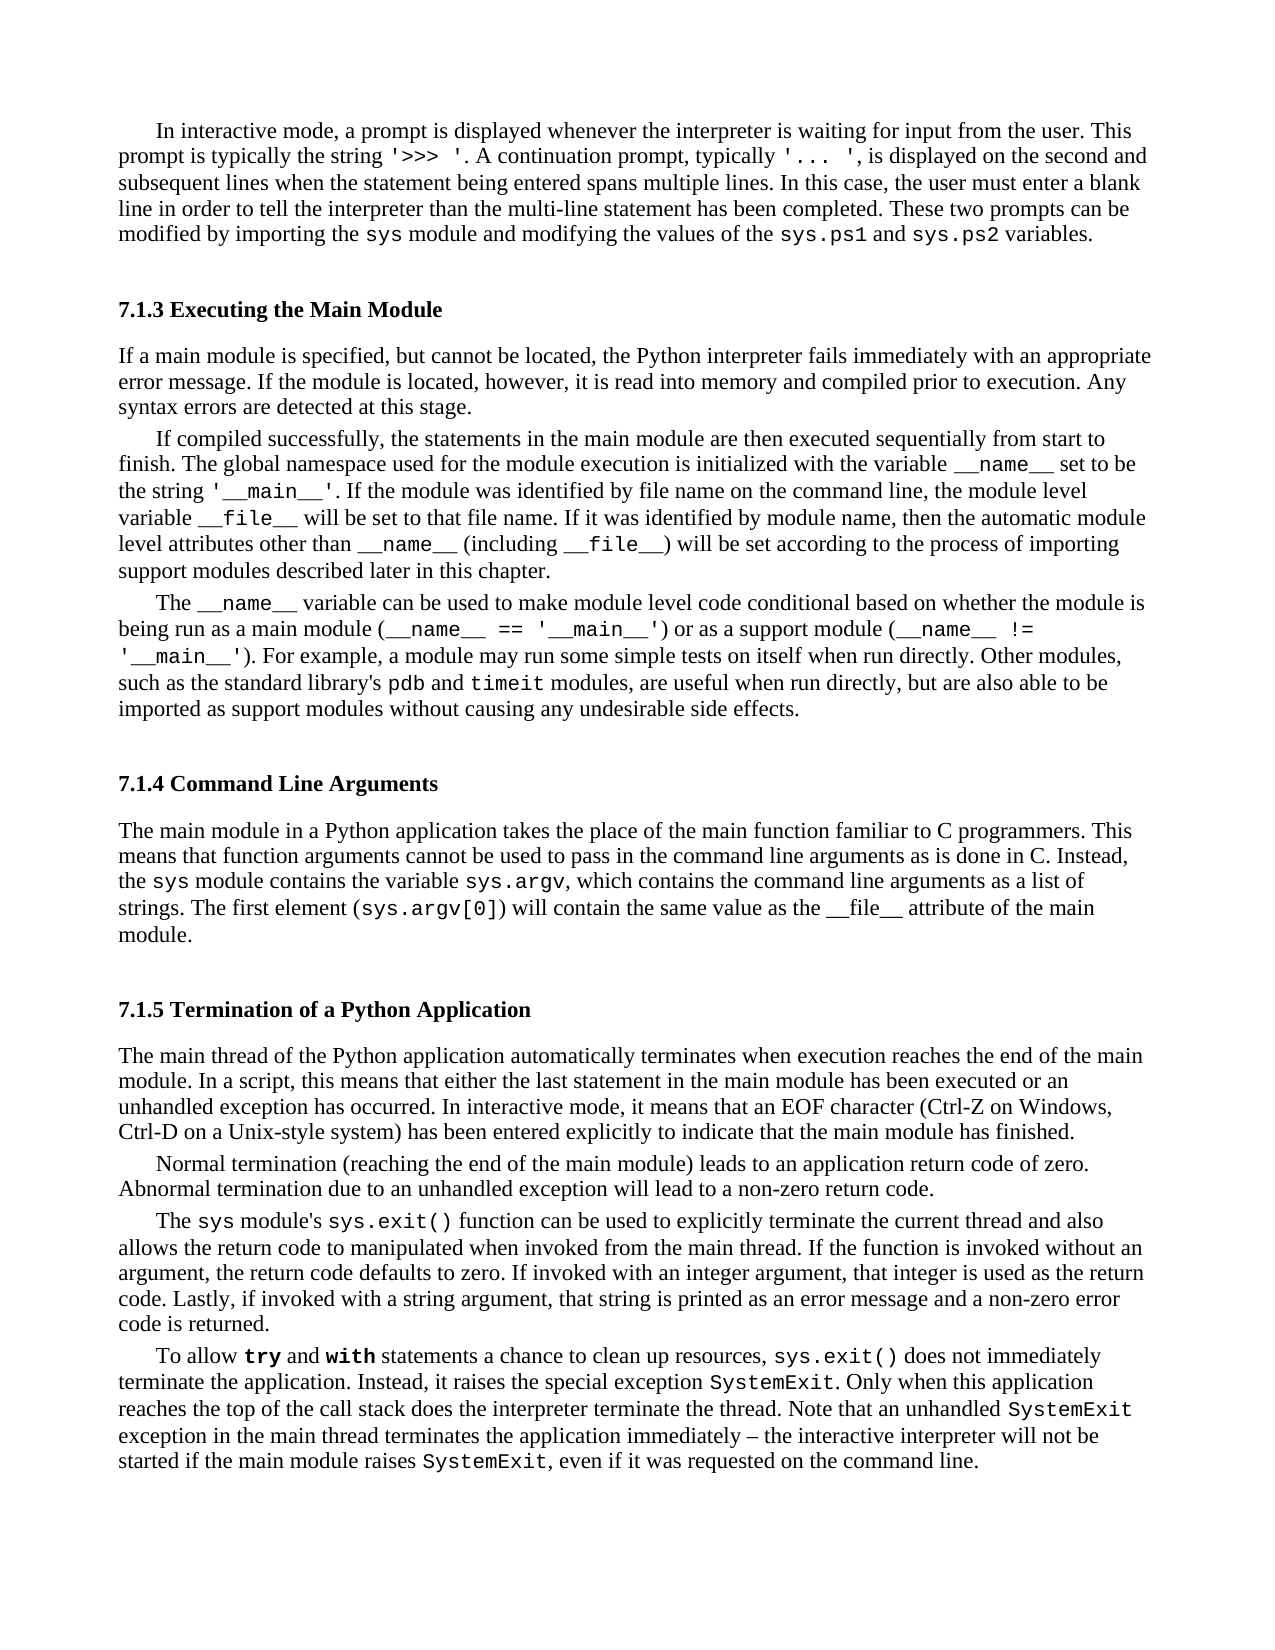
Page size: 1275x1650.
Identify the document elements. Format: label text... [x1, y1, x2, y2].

text If a main module is specified, but cannot be located, the Python interpreter fails immediately with an appropriate error message. If the module is located, however, it is read into memory and compiled prior to execution. Any syntax errors are detected at this stage. [118, 343, 1157, 420]
text The __name__ variable can be used to make module level code conditional based on whether the module is being run as a main module (__name__ == '__main__') or as a support module (__name__ != '__main__'). For example, a module may run some simple tests on itself when run directly. Other modules, such as the standard library's pdb and timeit modules, are useful when run directly, but are also able to be imported as support modules without causing any undesirable side effects. [118, 590, 1157, 722]
text To allow try and with statements a chance to clean up resources, sys.exit() does not immediately terminate the application. Instead, it raises the special exception SystemExit. Only when this application reaches the top of the call stack does the interpreter terminate the thread. Note that an unhandled SystemExit exception in the main thread terminates the application immediately – the interactive interpreter will not be started if the main module raises SystemExit, even if it was requested on the command line. [118, 1343, 1157, 1475]
text The main module in a Python application takes the place of the main function familiar to C programmers. This means that function arguments cannot be used to pass in the command line arguments as is done in C. Instead, the sys module contains the variable sys.argv, which contains the command line arguments as a list of strings. The first element (sys.argv[0]) will contain the same value as the __file__ attribute of the main module. [118, 818, 1157, 947]
subtitle 7.1.4 Command Line Arguments [118, 766, 1157, 797]
subtitle 7.1.5 Termination of a Python Application [118, 991, 1157, 1022]
text The main thread of the Python application automatically terminates when execution reaches the end of the main module. In a script, this means that either the last statement in the main module has been executed or an unhandled exception has occurred. In interactive mode, it means that an EOF character (Ctrl-Z on Windows, Ctrl-D on a Unix-style system) has been entered explicitly to indicate that the main module has finished. [118, 1043, 1157, 1145]
text The sys module's sys.exit() function can be used to explicitly terminate the current thread and also allows the return code to manipulated when invoked from the main thread. If the function is invoked without an argument, the return code defaults to zero. If invoked with an integer argument, that integer is used as the return code. Lastly, if invoked with a string argument, that string is printed as an error message and a non-zero error code is returned. [118, 1208, 1157, 1336]
text If compiled successfully, the statements in the main module are then executed sequentially from start to finish. The global namespace used for the module execution is initialized with the variable __name__ set to be the string '__main__'. If the module was identified by file name on the command line, the module level variable __file__ will be set to that file name. If it was identified by module name, then the automatic module level attributes other than __name__ (including __file__) will be set according to the process of importing support modules described later in this chapter. [118, 426, 1157, 583]
text In interactive mode, a prompt is displayed whenever the interpreter is waiting for input from the user. This prompt is typically the string '>>> '. A continuation prompt, typically '... ', is displayed on the second and subsequent lines when the statement being entered spans multiple lines. In this case, the user must enter a blank line in order to tell the interpreter than the multi-line statement has been completed. These two prompts can be modified by importing the sys module and modifying the values of the sys.ps1 and sys.ps2 variables. [118, 118, 1157, 248]
text Normal termination (reaching the end of the main module) leads to an application return code of zero. Abnormal termination due to an unhandled exception will lead to a non-zero return code. [118, 1151, 1157, 1202]
subtitle 7.1.3 Executing the Main Module [118, 291, 1157, 323]
